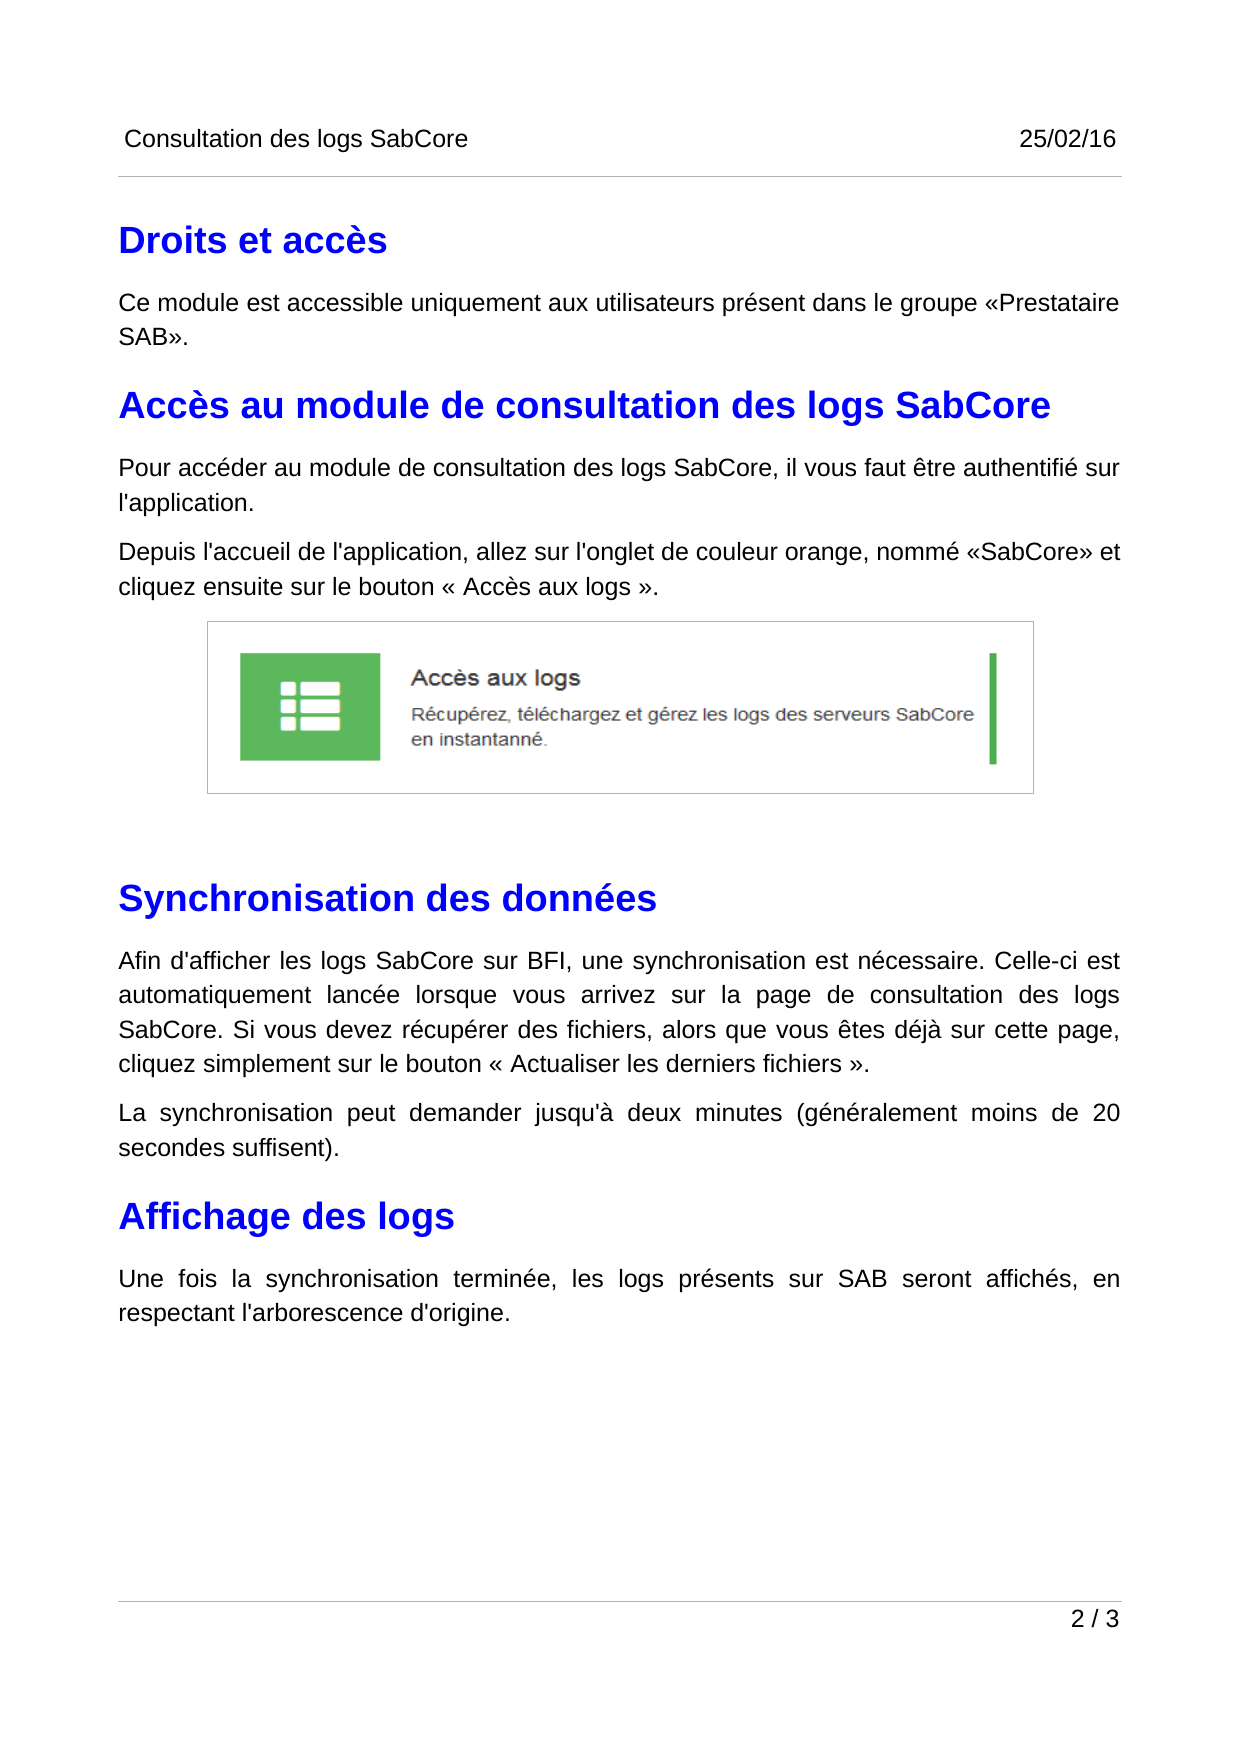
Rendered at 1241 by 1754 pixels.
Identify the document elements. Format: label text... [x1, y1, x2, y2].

subtitle Affichage des logs [118, 1193, 1122, 1237]
text Afin d'afficher les logs SabCore sur BFI, une synchronisation est nécessaire. Celle-ci est automatiquement lancée lorsque vous arrivez sur la page de consultation des logs SabCore. Si vous devez récupérer des fichiers, alors que vous êtes déjà sur cette page, cliquez simplement sur le bouton « Actualiser les derniers fichiers ». [118, 946, 1122, 1078]
text Ce module est accessible uniquement aux utilisateurs présent dans le groupe «Prestataire SAB». [118, 288, 1122, 351]
text Une fois la synchronisation terminée, les logs présents sur SAB seront affichés, en respectant l'arborescence d'origine. [118, 1264, 1122, 1327]
text La synchronisation peut demander jusqu'à deux minutes (généralement moins de 20 secondes suffisent). [118, 1098, 1122, 1161]
subtitle Droits et accès [118, 218, 1122, 261]
text Depuis l'accueil de l'application, allez sur l'onglet de couleur orange, nommé «SabCore» et cliquez ensuite sur le bouton « Accès aux logs ». [118, 537, 1122, 600]
subtitle Synchronisation des données [118, 876, 1122, 919]
subtitle Accès au module de consultation des logs SabCore [118, 383, 1122, 427]
picture [218, 632, 1022, 782]
text Pour accéder au module de consultation des logs SabCore, il vous faut être authentifié sur l'application. [118, 453, 1122, 517]
